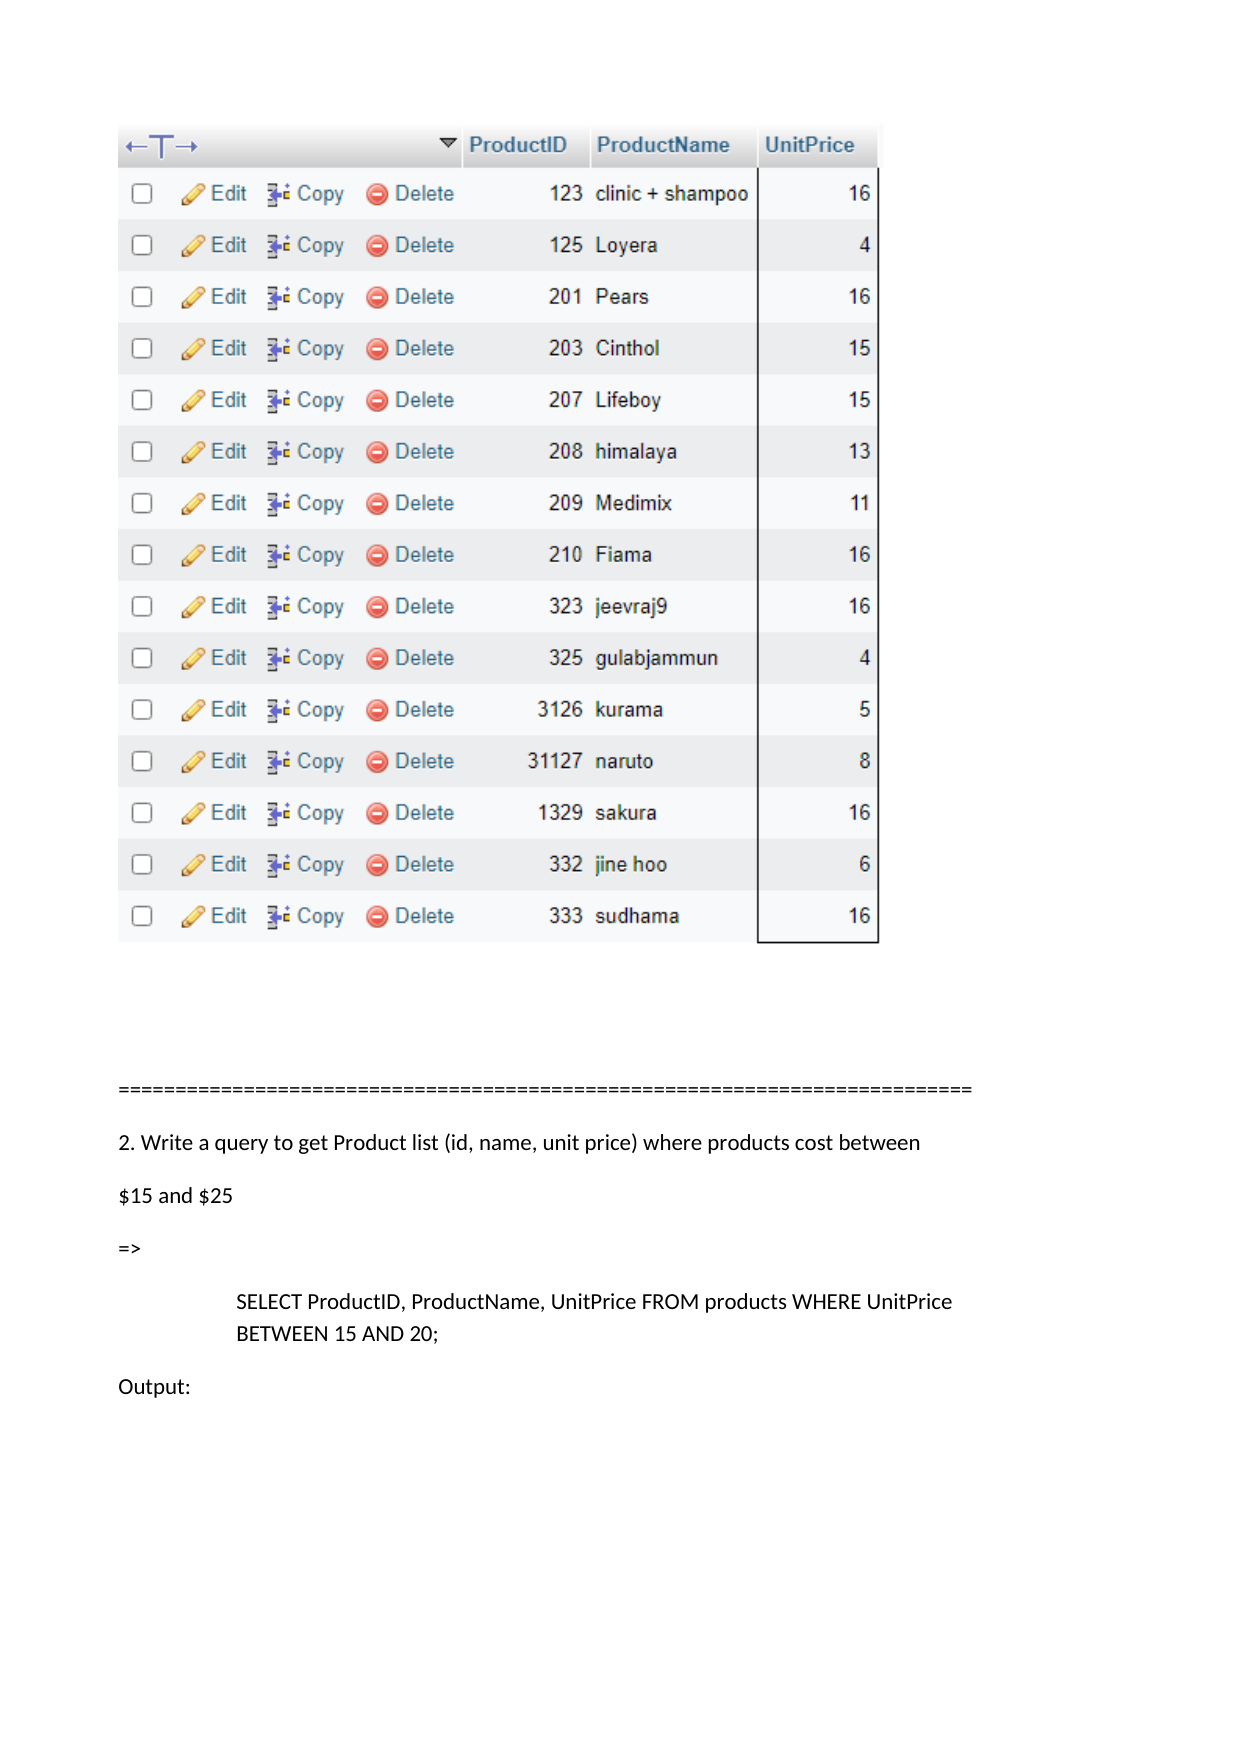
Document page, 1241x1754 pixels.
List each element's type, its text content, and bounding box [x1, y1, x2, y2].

text Output: [118, 1372, 1122, 1401]
text => [118, 1234, 1122, 1262]
text 2. Write a query to get Product list (id, name, unit price) where products cost between [118, 1128, 1122, 1156]
text SELECT ProductID, ProductName, UnitPrice FROM products WHERE UnitPrice BETWEEN 15 AND 20; [118, 1287, 1122, 1347]
text =========================================================================== [118, 1075, 1122, 1103]
text $15 and $25 [118, 1181, 1122, 1209]
